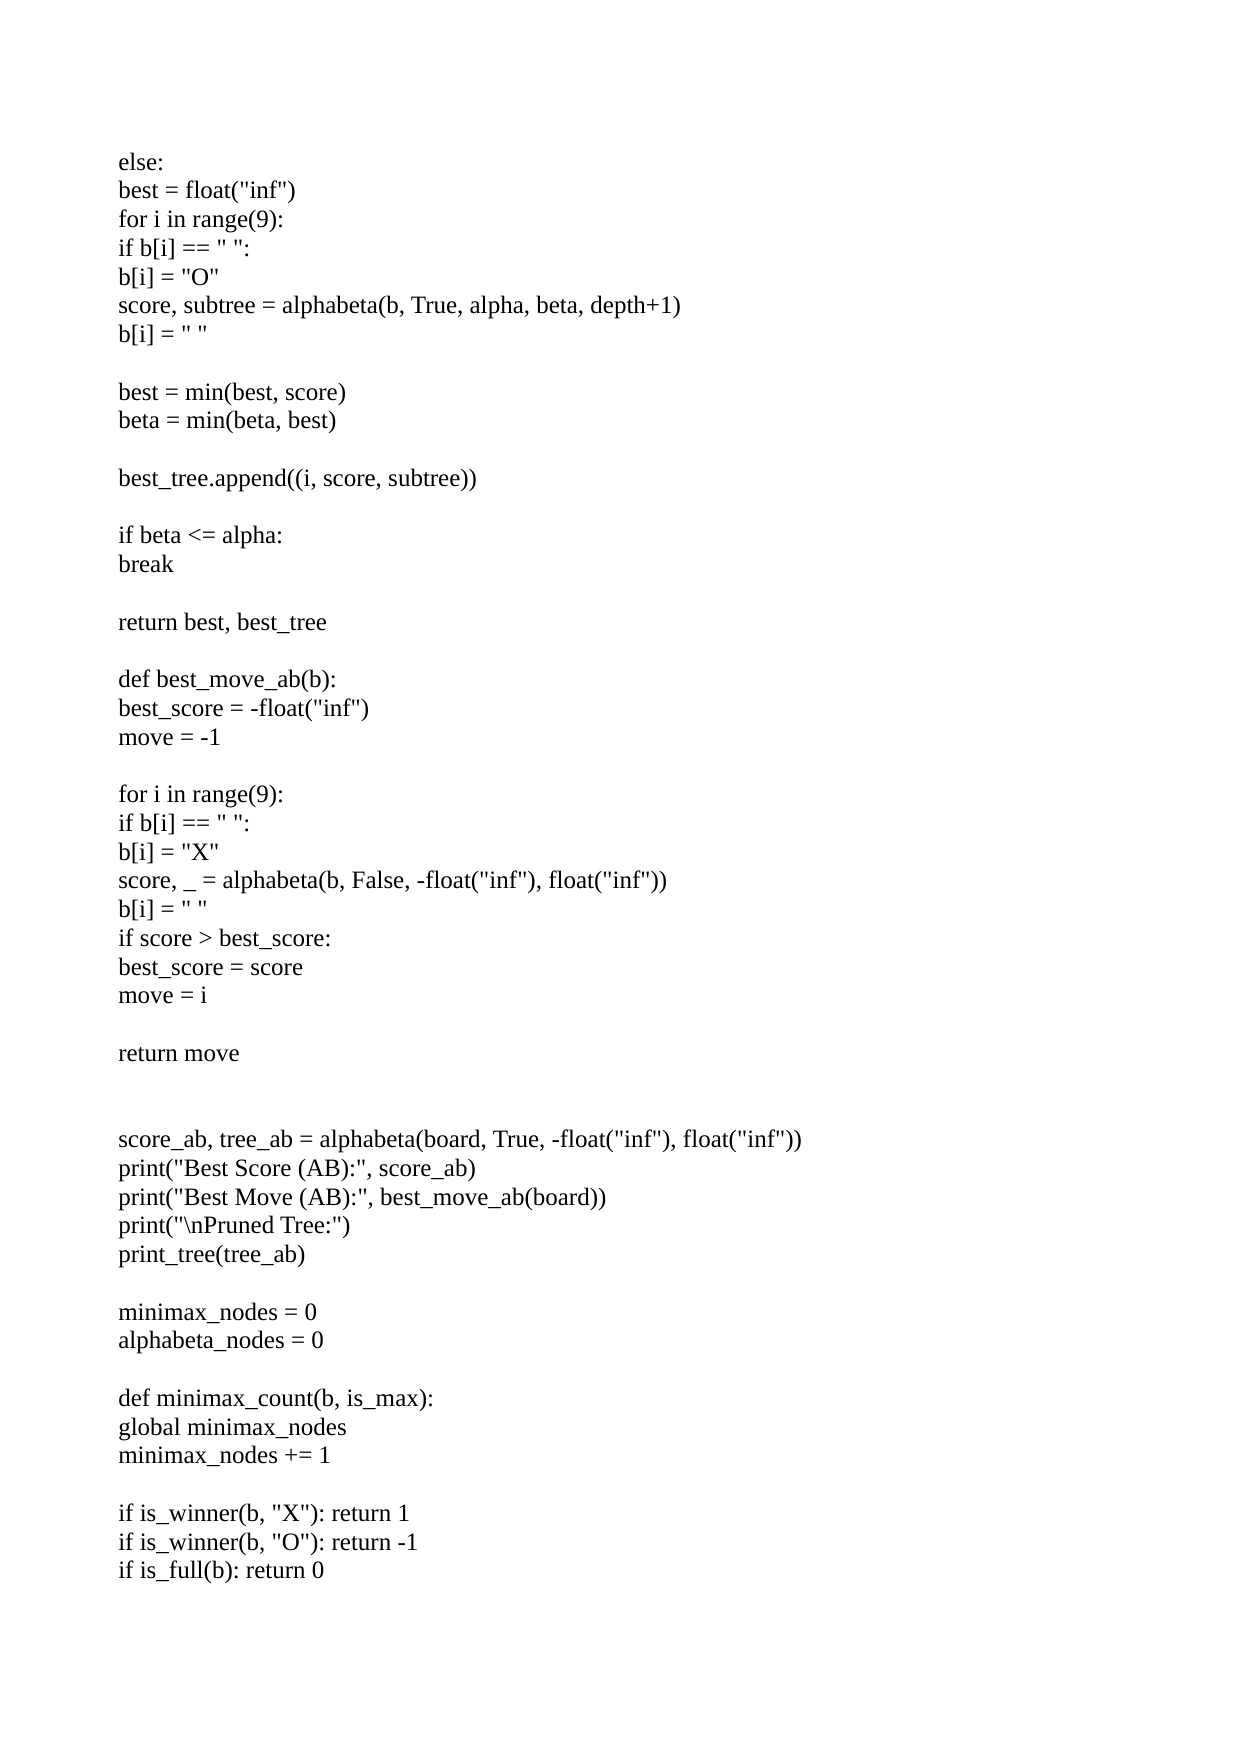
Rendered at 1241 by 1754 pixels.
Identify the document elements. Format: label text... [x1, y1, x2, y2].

text b[i] = " " [118, 894, 1122, 923]
text b[i] = " " [118, 319, 1122, 348]
text score, _ = alphabeta(b, False, -float("inf"), float("inf")) [118, 866, 1122, 894]
text for i in range(9): [118, 779, 1122, 808]
text return best, best_tree [118, 607, 1122, 636]
text print("\nPruned Tree:") [118, 1211, 1122, 1239]
text def minimax_count(b, is_max): [118, 1383, 1122, 1412]
text if is_winner(b, "X"): return 1 [118, 1498, 1122, 1527]
text else: [118, 147, 1122, 176]
text score, subtree = alphabeta(b, True, alpha, beta, depth+1) [118, 291, 1122, 319]
text print("Best Move (AB):", best_move_ab(board)) [118, 1182, 1122, 1211]
text return move [118, 1038, 1122, 1067]
text b[i] = "O" [118, 262, 1122, 291]
text best_score = -float("inf") [118, 693, 1122, 722]
text best = float("inf") [118, 176, 1122, 204]
text beta = min(beta, best) [118, 406, 1122, 434]
text minimax_nodes = 0 [118, 1297, 1122, 1326]
text if is_full(b): return 0 [118, 1556, 1122, 1584]
text if b[i] == " ": [118, 808, 1122, 837]
text print("Best Score (AB):", score_ab) [118, 1153, 1122, 1182]
text score_ab, tree_ab = alphabeta(board, True, -float("inf"), float("inf")) [118, 1124, 1122, 1153]
text b[i] = "X" [118, 837, 1122, 866]
text def best_move_ab(b): [118, 664, 1122, 693]
text print_tree(tree_ab) [118, 1239, 1122, 1268]
text if score > best_score: [118, 923, 1122, 952]
text for i in range(9): [118, 204, 1122, 233]
text global minimax_nodes [118, 1412, 1122, 1441]
text alphabeta_nodes = 0 [118, 1326, 1122, 1354]
text best_tree.append((i, score, subtree)) [118, 463, 1122, 492]
text move = -1 [118, 722, 1122, 751]
text if is_winner(b, "O"): return -1 [118, 1527, 1122, 1556]
text best = min(best, score) [118, 377, 1122, 406]
text if beta <= alpha: [118, 521, 1122, 549]
text if b[i] == " ": [118, 233, 1122, 262]
text move = i [118, 981, 1122, 1009]
text break [118, 549, 1122, 578]
text minimax_nodes += 1 [118, 1441, 1122, 1469]
text best_score = score [118, 952, 1122, 981]
